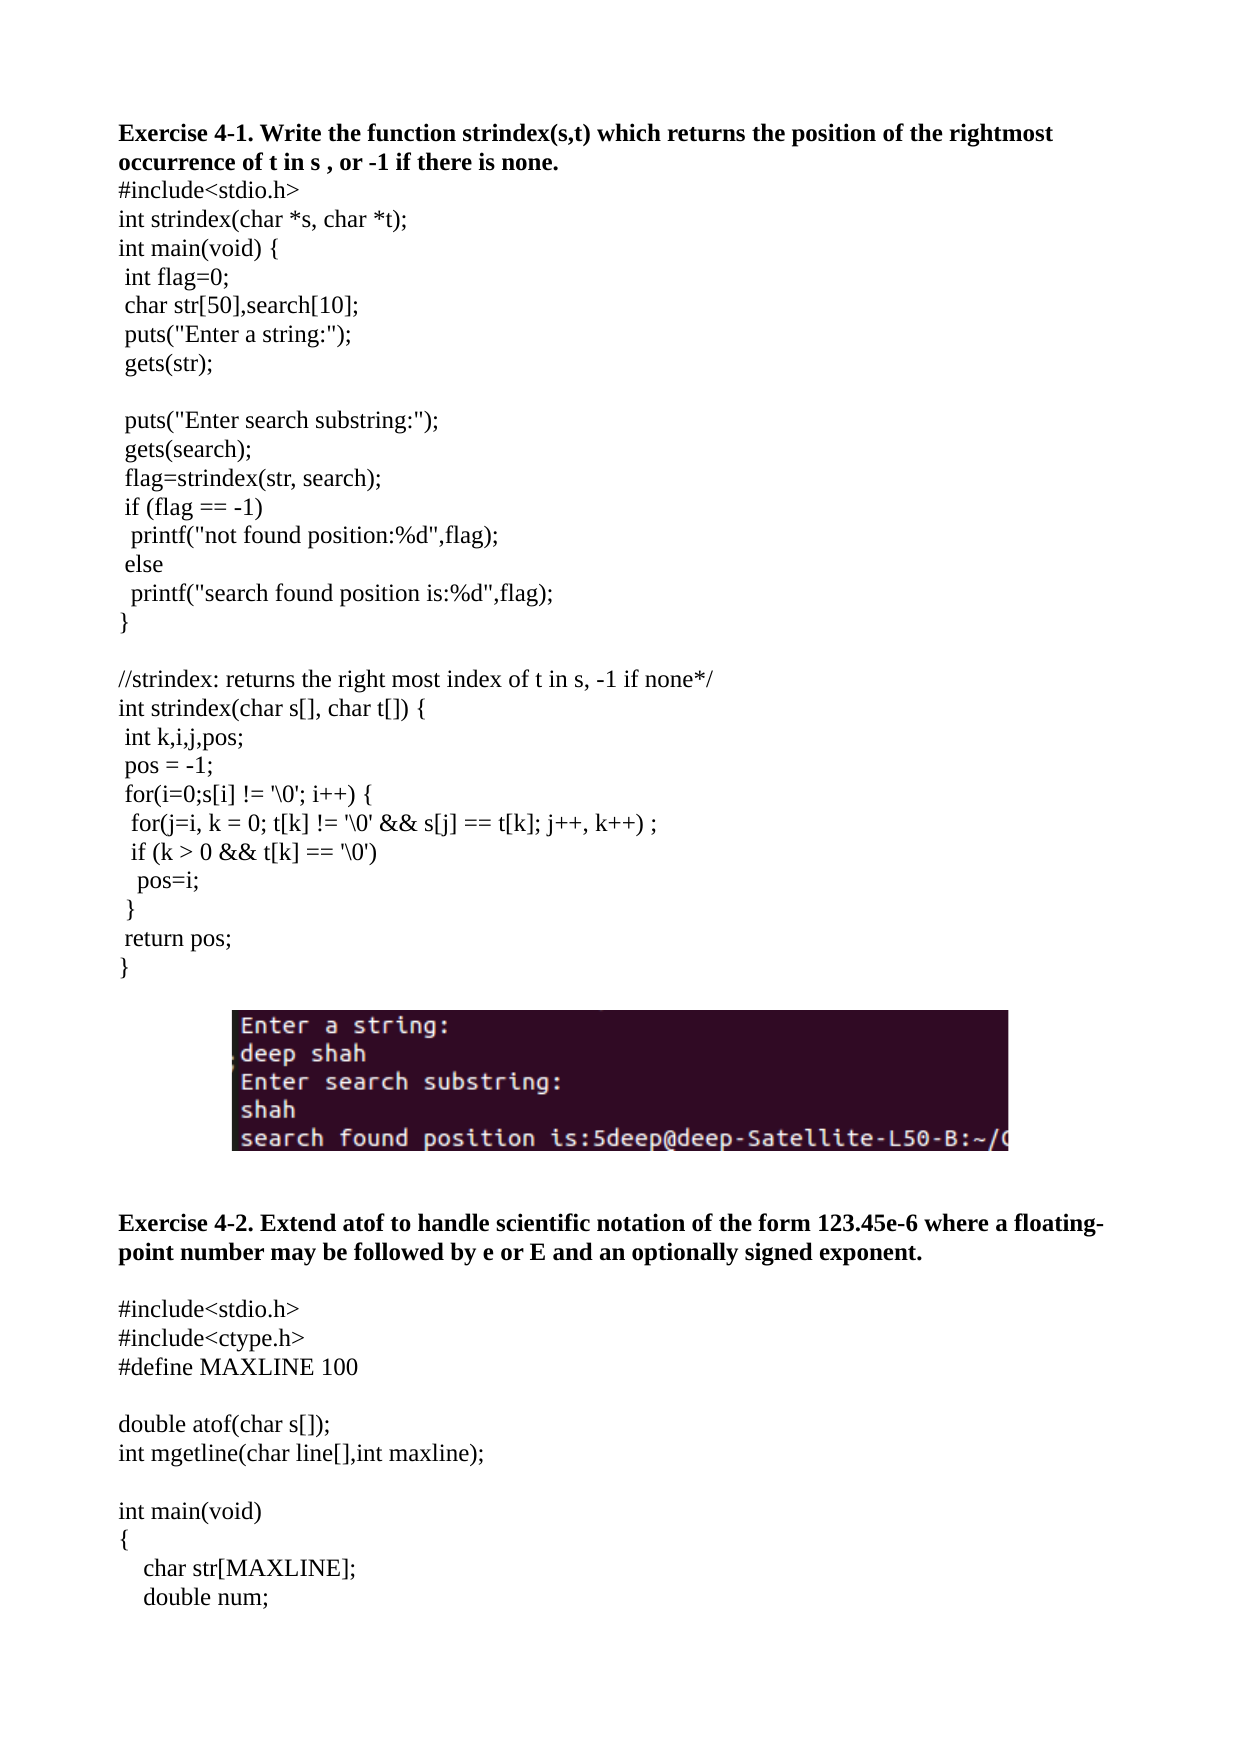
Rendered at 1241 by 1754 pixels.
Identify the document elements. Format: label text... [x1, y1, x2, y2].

text int k,i,j,pos; [118, 722, 1122, 751]
text int flag=0; [118, 262, 1122, 291]
text printf("search found position is:%d",flag); [118, 578, 1122, 607]
text #include<ctype.h> [118, 1323, 1122, 1352]
text if (flag == -1) [118, 492, 1122, 521]
text Exercise 4-1. Write the function strindex(s,t) which returns the position of the rightmost [118, 118, 1122, 147]
text printf("not found position:%d",flag); [118, 521, 1122, 549]
text puts("Enter a string:"); [118, 319, 1122, 348]
text int strindex(char *s, char *t); [118, 204, 1122, 233]
text int strindex(char s[], char t[]) { [118, 693, 1122, 722]
text { [118, 1524, 1122, 1553]
text char str[MAXLINE]; [118, 1553, 1122, 1582]
text //strindex: returns the right most index of t in s, -1 if none*/ [118, 664, 1122, 693]
text for(j=i, k = 0; t[k] != '\0' && s[j] == t[k]; j++, k++) ; [118, 808, 1122, 837]
text return pos; [118, 923, 1122, 952]
text int mgetline(char line[],int maxline); [118, 1438, 1122, 1467]
text puts("Enter search substring:"); [118, 406, 1122, 434]
text else [118, 549, 1122, 578]
text flag=strindex(str, search); [118, 463, 1122, 492]
text if (k > 0 && t[k] == '\0') [118, 837, 1122, 866]
text pos = -1; [118, 751, 1122, 779]
text gets(search); [118, 434, 1122, 463]
text char str[50],search[10]; [118, 291, 1122, 319]
text #include<stdio.h> [118, 1294, 1122, 1323]
text gets(str); [118, 348, 1122, 377]
text #define MAXLINE 100 [118, 1352, 1122, 1381]
text } [118, 607, 1122, 636]
text double num; [118, 1582, 1122, 1611]
text int main(void) { [118, 233, 1122, 262]
text occurrence of t in s , or -1 if there is none. [118, 147, 1122, 176]
text int main(void) [118, 1496, 1122, 1524]
text } [118, 952, 1122, 981]
text for(i=0;s[i] != '\0'; i++) { [118, 779, 1122, 808]
text Exercise 4-2. Extend atof to handle scientific notation of the form 123.45e-6 where a floating-point number may be followed by e or E and an optionally signed exponent. [118, 1208, 1122, 1266]
text #include<stdio.h> [118, 176, 1122, 204]
text double atof(char s[]); [118, 1409, 1122, 1438]
picture [231, 1010, 1009, 1151]
text pos=i; [118, 866, 1122, 894]
text } [118, 894, 1122, 923]
